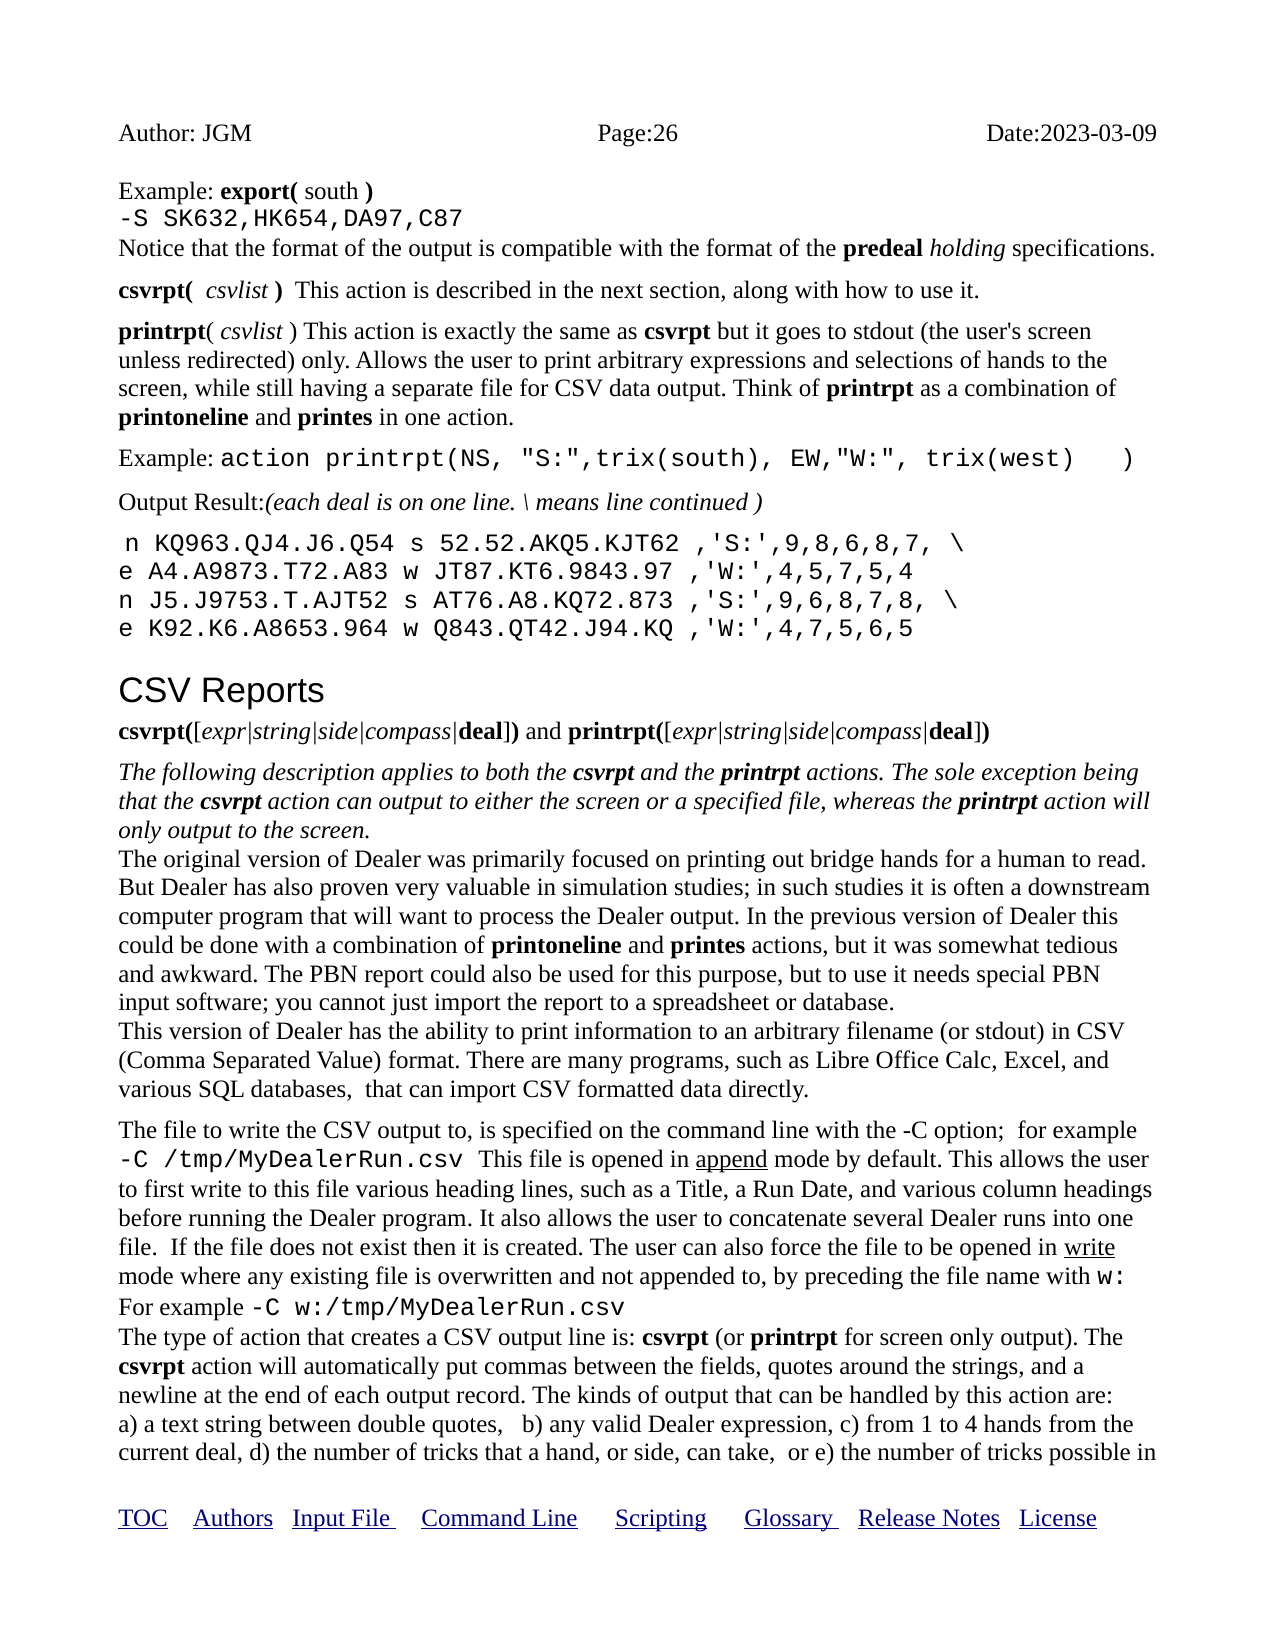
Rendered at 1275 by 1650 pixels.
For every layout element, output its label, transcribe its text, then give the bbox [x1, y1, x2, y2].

text n J5.J9753.T.AJT52 s AT76.A8.KQ72.873 ,'S:',9,6,8,7,8, \ [118, 587, 1157, 616]
text csvrpt([expr|string|side|compass|deal]) and printrpt([expr|string|side|compass|deal]) [118, 716, 1157, 745]
text This version of Dealer has the ability to print information to an arbitrary filename (or stdout) in CSV (Comma Separated Value) format. There are many programs, such as Libre Office Calc, Excel, and various SQL databases, that can import CSV formatted data directly. [118, 1016, 1157, 1102]
text The type of action that creates a CSV output line is: csvrpt (or printrpt for screen only output). The csvrpt action will automatically put commas between the fields, quotes around the strings, and a newline at the end of each output record. The kinds of output that can be handled by this action are: [118, 1322, 1157, 1409]
text a) a text string between double quotes, b) any valid Dealer expression, c) from 1 to 4 hands from the current deal, d) the number of tricks that a hand, or side, can take, or e) the number of tricks possible in [118, 1409, 1157, 1466]
text The file to write the CSV output to, is specified on the command line with the -C option; for example -C /tmp/MyDealerRun.csv This file is opened in append mode by default. This allows the user to first write to this file various heading lines, such as a Title, a Run Date, and various column headings before running the Dealer program. It also allows the user to concatenate several Dealer runs into one file. If the file does not exist then it is created. The user can also force the file to be opened in write mode where any existing file is overwritten and not appended to, by preceding the file name with w: For example -C w:/tmp/MyDealerRun.csv [118, 1115, 1157, 1322]
text Example: export( south ) [118, 176, 1157, 205]
text Example: action printrpt(NS, "S:",trix(south), EW,"W:", trix(west) ) [118, 443, 1157, 474]
text The following description applies to both the csvrpt and the printrpt actions. The sole exception being that the csvrpt action can output to either the screen or a specified file, whereas the printrpt action will only output to the screen. [118, 757, 1157, 844]
text Output Result:(each deal is on one line. \ means line continued ) [118, 487, 1157, 516]
text n KQ963.QJ4.J6.Q54 s 52.52.AKQ5.KJT62 ,'S:',9,8,6,8,7, \ [118, 528, 1157, 559]
text csvrpt( csvlist ) This action is described in the next section, along with how to use it. [118, 275, 1157, 303]
subtitle CSV Reports [118, 669, 1157, 710]
text -S SK632,HK654,DA97,C87 [118, 205, 1157, 233]
text Notice that the format of the output is compatible with the format of the predeal holding specifications. [118, 233, 1157, 262]
text e A4.A9873.T72.A83 w JT87.KT6.9843.97 ,'W:',4,5,7,5,4 [118, 559, 1157, 587]
text printrpt( csvlist ) This action is exactly the same as csvrpt but it goes to stdout (the user's screen unless redirected) only. Allows the user to print arbitrary expressions and selections of hands to the screen, while still having a separate file for CSV data output. Think of printrpt as a combination of printoneline and printes in one action. [118, 316, 1157, 431]
text The original version of Dealer was primarily focused on printing out bridge hands for a human to read. But Dealer has also proven very valuable in simulation studies; in such studies it is often a downstream computer program that will want to process the Dealer output. In the previous version of Dealer this could be done with a combination of printoneline and printes actions, but it was somewhat tedious and awkward. The PBN report could also be used for this purpose, but to use it needs special PBN input software; you cannot just import the report to a spreadsheet or database. [118, 844, 1157, 1016]
text e K92.K6.A8653.964 w Q843.QT42.J94.KQ ,'W:',4,7,5,6,5 [118, 616, 1157, 644]
